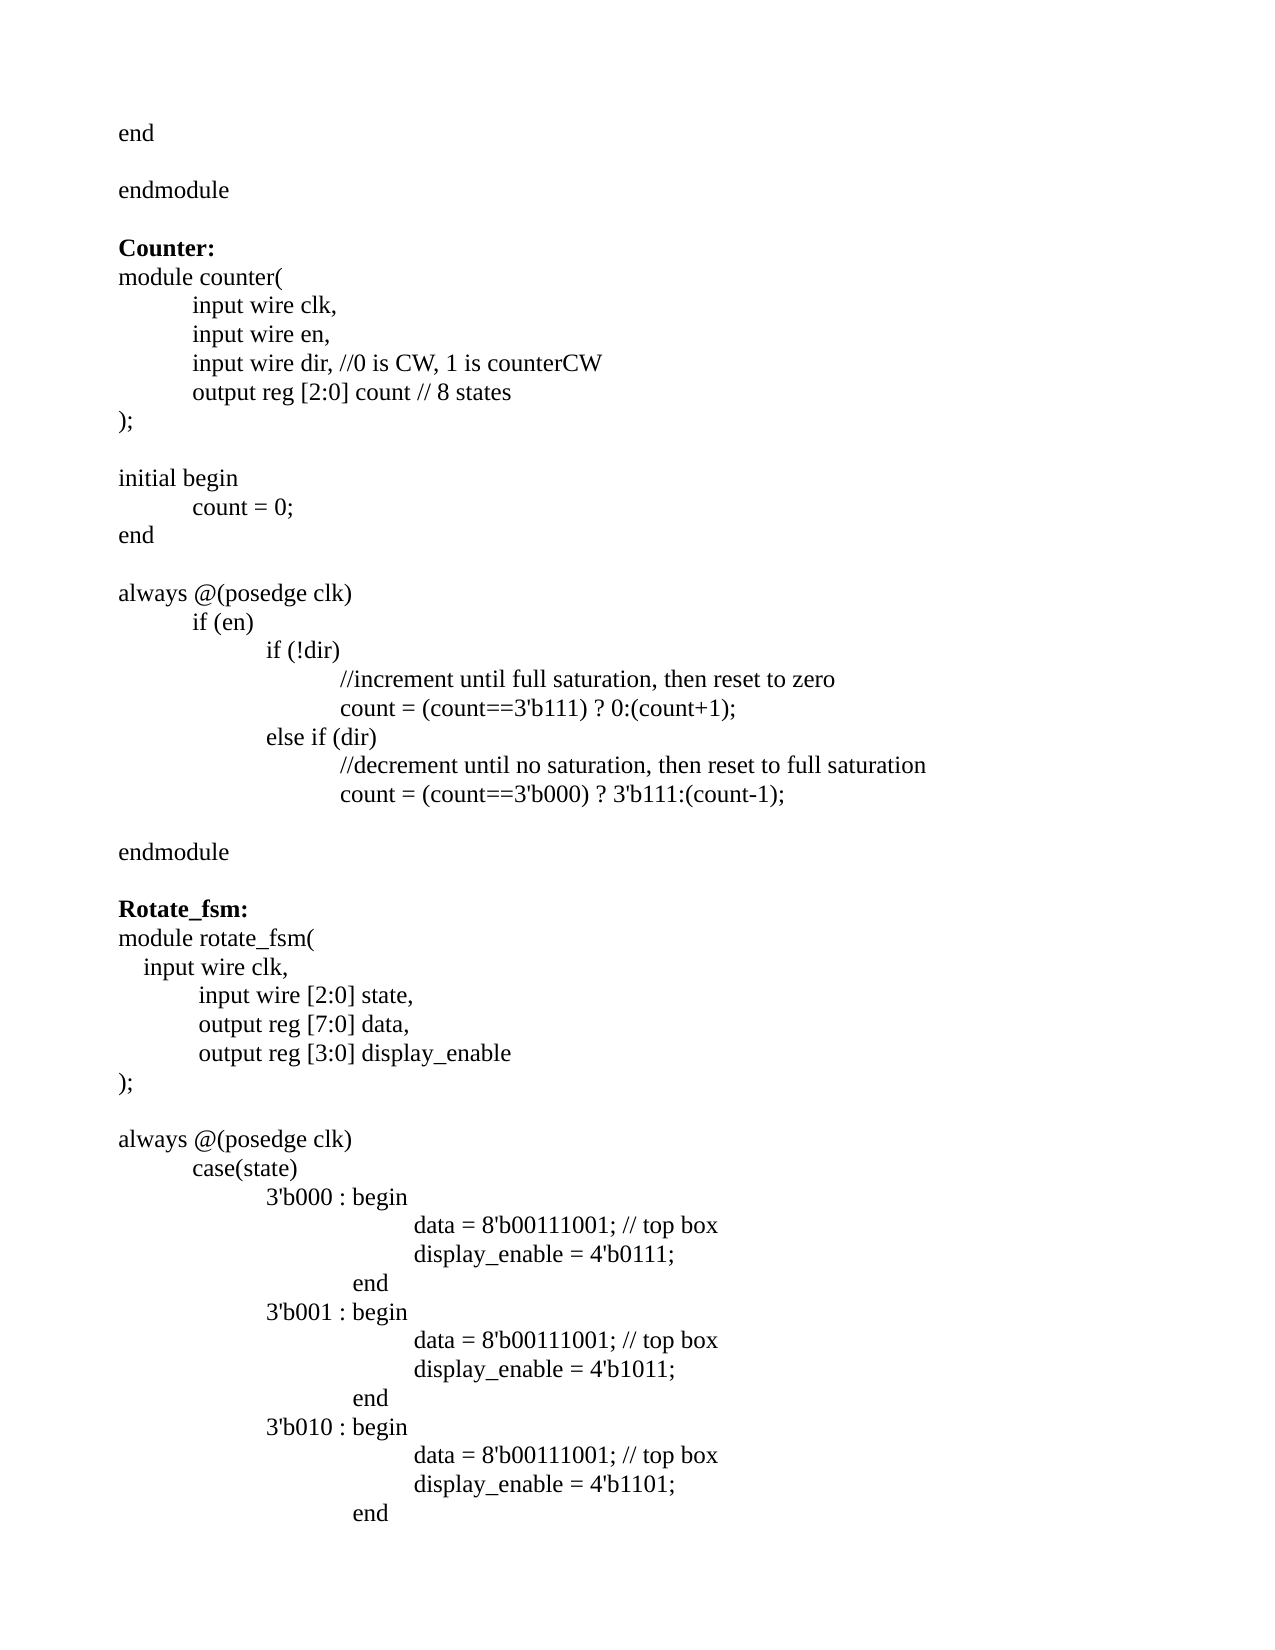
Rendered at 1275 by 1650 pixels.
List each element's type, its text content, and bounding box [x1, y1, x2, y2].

text ); [118, 1067, 1157, 1096]
text 3'b000 : begin [118, 1182, 1157, 1211]
text output reg [2:0] count // 8 states [118, 377, 1157, 406]
text 3'b010 : begin [118, 1412, 1157, 1441]
text end [118, 118, 1157, 147]
text end [118, 1268, 1157, 1297]
text endmodule [118, 176, 1157, 204]
text module rotate_fsm( [118, 923, 1157, 952]
text output reg [7:0] data, [118, 1009, 1157, 1038]
text initial begin [118, 463, 1157, 492]
text count = 0; [118, 492, 1157, 521]
text always @(posedge clk) [118, 1124, 1157, 1153]
text if (!dir) [118, 636, 1157, 664]
text display_enable = 4'b0111; [118, 1239, 1157, 1268]
text output reg [3:0] display_enable [118, 1038, 1157, 1067]
text Counter: [118, 233, 1157, 262]
text end [118, 1383, 1157, 1412]
text count = (count==3'b111) ? 0:(count+1); [118, 693, 1157, 722]
text end [118, 521, 1157, 549]
text input wire dir, //0 is CW, 1 is counterCW [118, 348, 1157, 377]
text data = 8'b00111001; // top box [118, 1441, 1157, 1469]
text input wire [2:0] state, [118, 981, 1157, 1009]
text else if (dir) [118, 722, 1157, 751]
text //increment until full saturation, then reset to zero [118, 664, 1157, 693]
text module counter( [118, 262, 1157, 291]
text end [118, 1498, 1157, 1527]
text count = (count==3'b000) ? 3'b111:(count-1); [118, 779, 1157, 808]
text endmodule [118, 837, 1157, 866]
text data = 8'b00111001; // top box [118, 1211, 1157, 1239]
text ); [118, 406, 1157, 434]
text input wire clk, [118, 952, 1157, 981]
text if (en) [118, 607, 1157, 636]
text display_enable = 4'b1011; [118, 1354, 1157, 1383]
text input wire clk, [118, 291, 1157, 319]
text always @(posedge clk) [118, 578, 1157, 607]
text data = 8'b00111001; // top box [118, 1326, 1157, 1354]
text case(state) [118, 1153, 1157, 1182]
text //decrement until no saturation, then reset to full saturation [118, 751, 1157, 779]
text display_enable = 4'b1101; [118, 1469, 1157, 1498]
text 3'b001 : begin [118, 1297, 1157, 1326]
text input wire en, [118, 319, 1157, 348]
text Rotate_fsm: [118, 894, 1157, 923]
